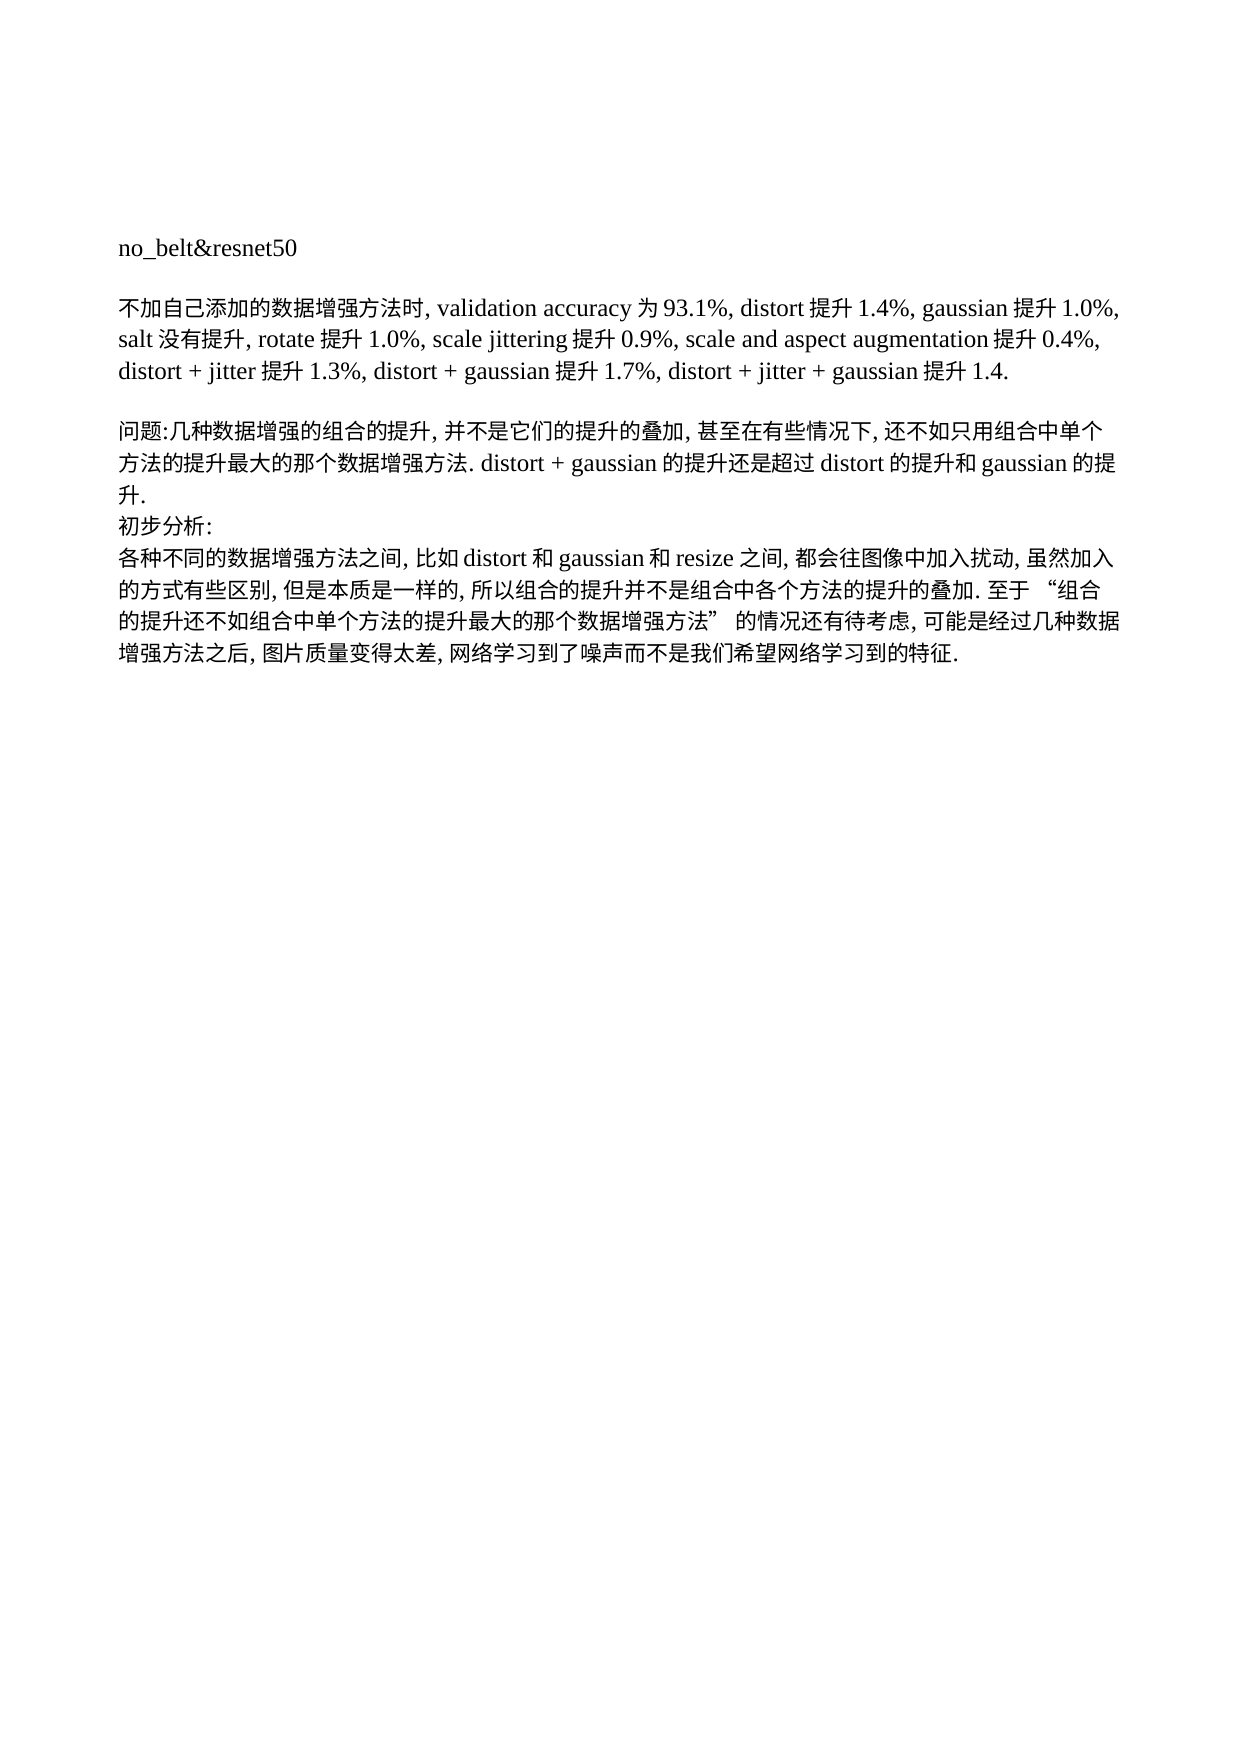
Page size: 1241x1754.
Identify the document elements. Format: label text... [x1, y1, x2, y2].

text 各种不同的数据增强方法之间, 比如distort和gaussian和resize之间, 都会往图像中加入扰动, 虽然加入的方式有些区别, 但是本质是一样的, 所以组合的提升并不是组合中各个方法的提升的叠加. 至于 “组合的提升还不如组合中单个方法的提升最大的那个数据增强方法” 的情况还有待考虑, 可能是经过几种数据增强方法之后, 图片质量变得太差, 网络学习到了噪声而不是我们希望网络学习到的特征. [118, 541, 1122, 668]
text 不加自己添加的数据增强方法时, validation accuracy为93.1%, distort提升1.4%, gaussian提升1.0%, salt没有提升, rotate提升1.0%, scale jittering提升0.9%, scale and aspect augmentation提升0.4%, distort + jitter提升1.3%, distort + gaussian提升1.7%, distort + jitter + gaussian提升1.4. [118, 291, 1122, 386]
text no_belt&resnet50 [118, 233, 1122, 262]
text 问题:几种数据增强的组合的提升, 并不是它们的提升的叠加, 甚至在有些情况下, 还不如只用组合中单个方法的提升最大的那个数据增强方法. distort + gaussian的提升还是超过 distort的提升和gaussian的提升. [118, 414, 1122, 509]
text 初步分析: [118, 509, 1122, 541]
